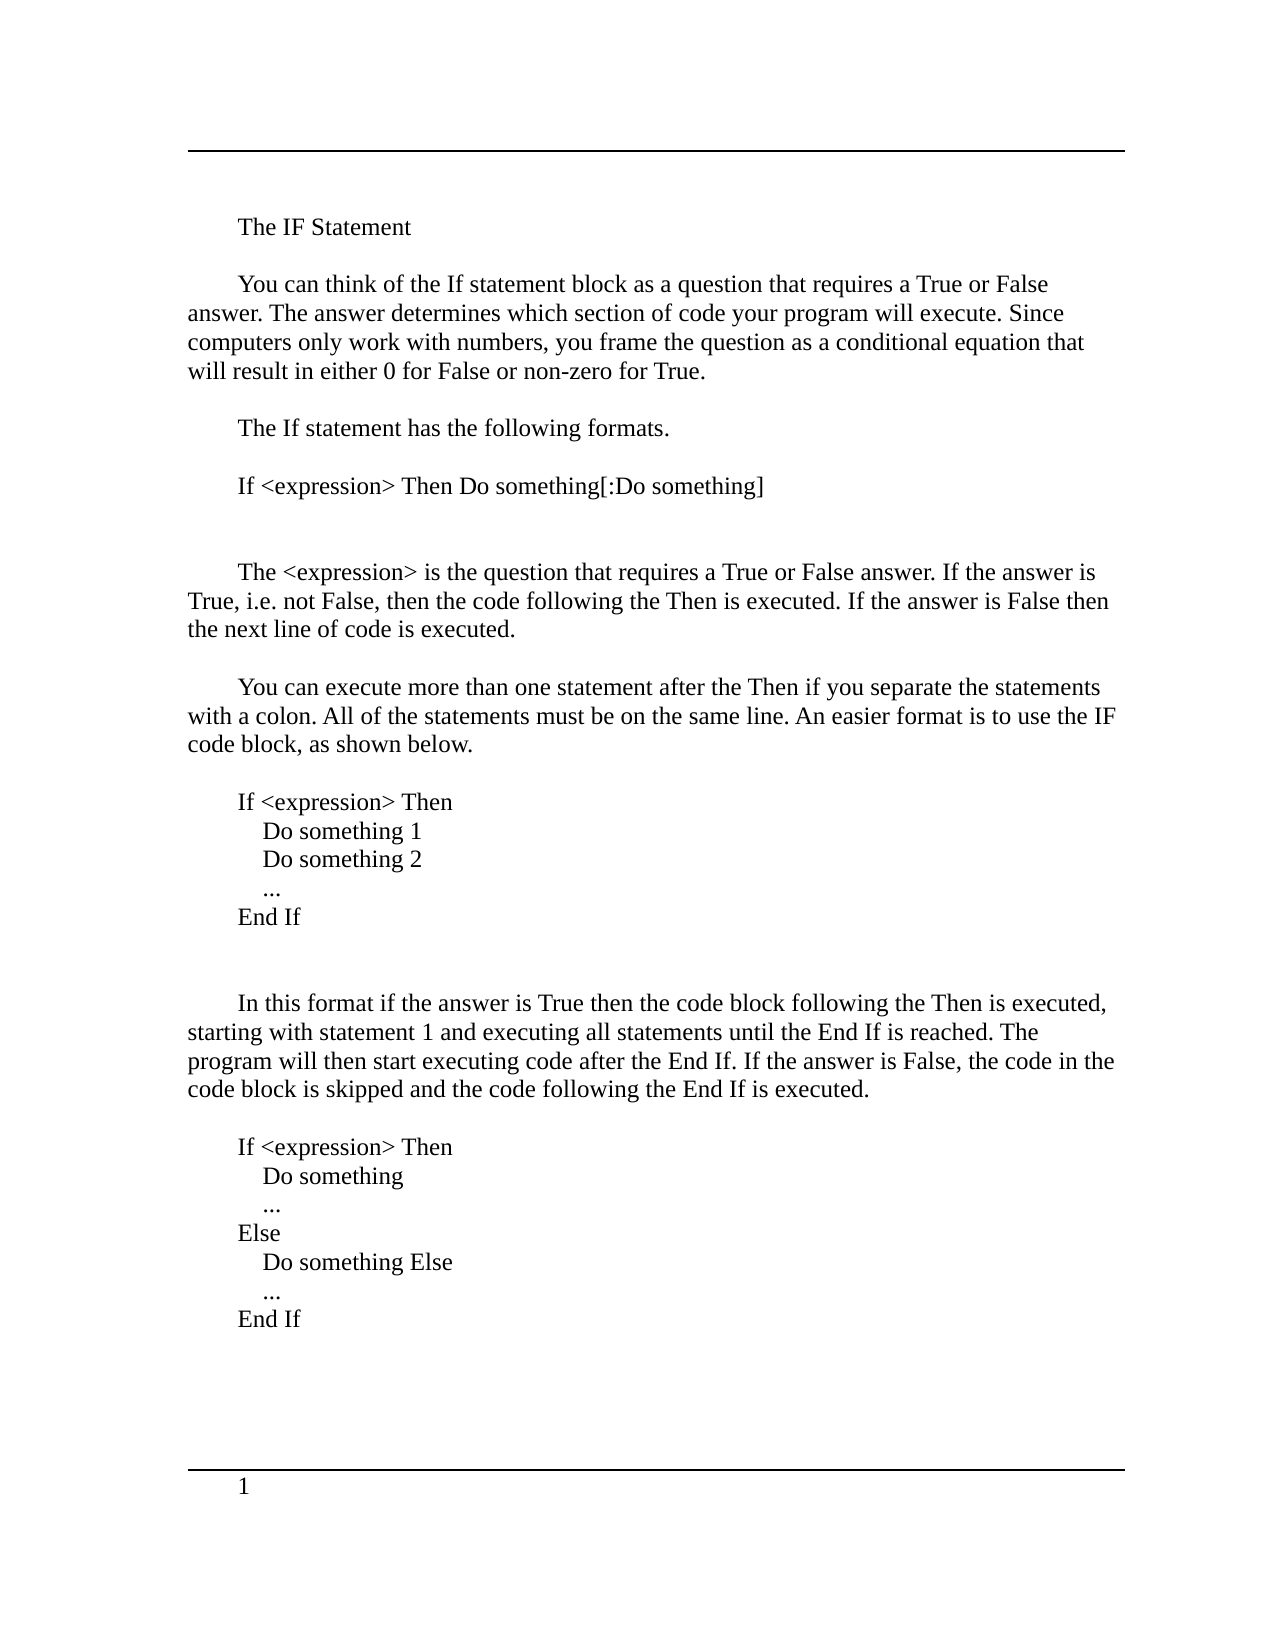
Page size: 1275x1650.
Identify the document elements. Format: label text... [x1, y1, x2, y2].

text You can execute more than one statement after the Then if you separate the statements with a colon. All of the statements must be on the same line. An easier format is to use the IF code block, as shown below. [187, 672, 1125, 758]
text Do something 1 [187, 816, 1125, 844]
text The <expression> is the question that requires a True or False answer. If the answer is True, i.e. not False, then the code following the Then is executed. If the answer is False then the next line of code is executed. [187, 557, 1125, 643]
text Do something Else [187, 1247, 1125, 1276]
text End If [187, 902, 1125, 931]
text ... [187, 873, 1125, 902]
text If <expression> Then [187, 787, 1125, 816]
text End If [187, 1304, 1125, 1333]
text Else [187, 1218, 1125, 1247]
text If <expression> Then [187, 1132, 1125, 1161]
text ... [187, 1189, 1125, 1218]
text In this format if the answer is True then the code block following the Then is executed, starting with statement 1 and executing all statements until the End If is reached. The program will then start executing code after the End If. If the answer is False, the code in the code block is skipped and the code following the End If is executed. [187, 988, 1125, 1103]
text ... [187, 1276, 1125, 1304]
text The IF Statement [187, 212, 1125, 241]
text You can think of the If statement block as a question that requires a True or False answer. The answer determines which section of code your program will execute. Since computers only work with numbers, you frame the question as a conditional equation that will result in either 0 for False or non-zero for True. [187, 269, 1125, 384]
text Do something 2 [187, 844, 1125, 873]
text Do something [187, 1161, 1125, 1189]
text If <expression> Then Do something[:Do something] [187, 471, 1125, 499]
text The If statement has the following formats. [187, 413, 1125, 442]
